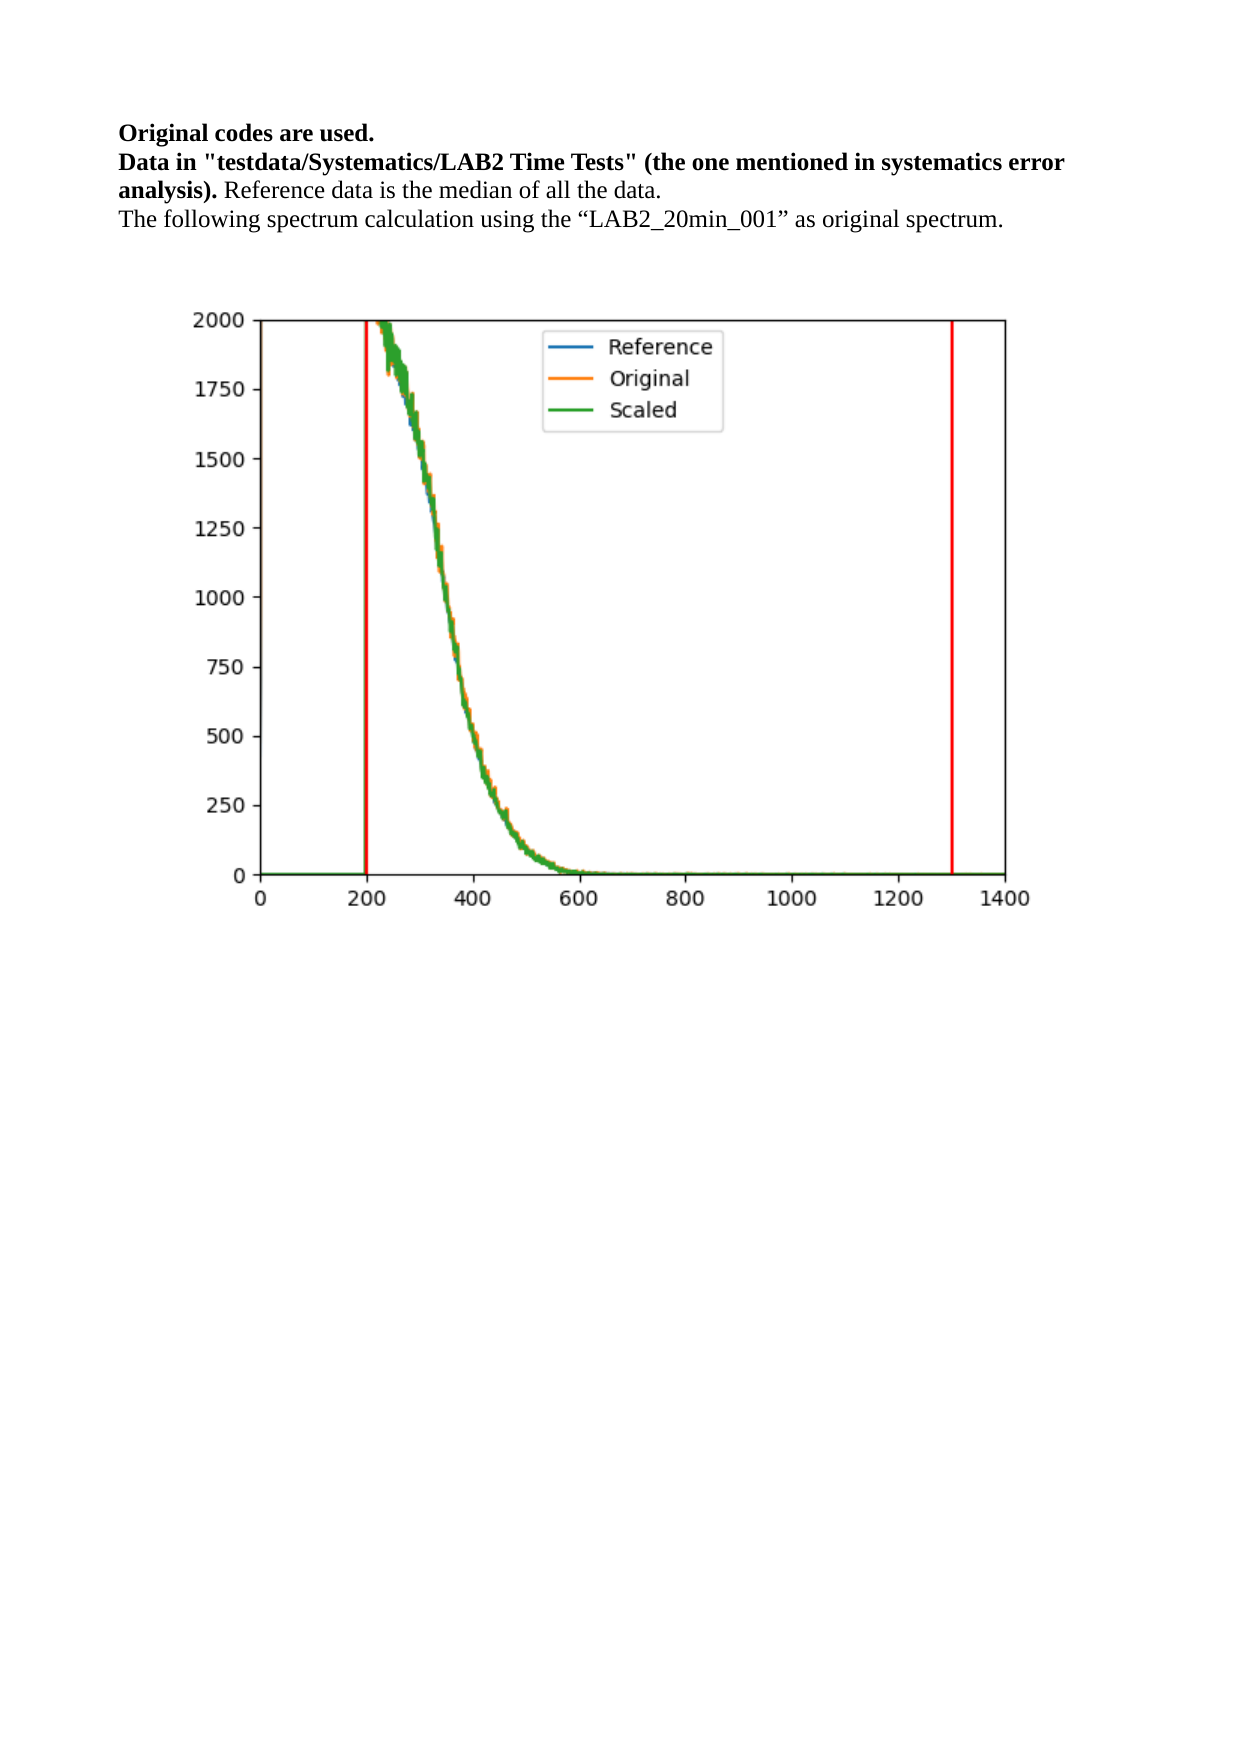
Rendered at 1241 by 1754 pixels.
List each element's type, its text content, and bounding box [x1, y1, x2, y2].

picture [140, 233, 1100, 954]
text The following spectrum calculation using the “LAB2_20min_001” as original spectrum. [118, 204, 1122, 233]
text Data in "testdata/Systematics/LAB2 Time Tests" (the one mentioned in systematics error analysis). Reference data is the median of all the data. [118, 147, 1122, 204]
text Original codes are used. [118, 118, 1122, 147]
